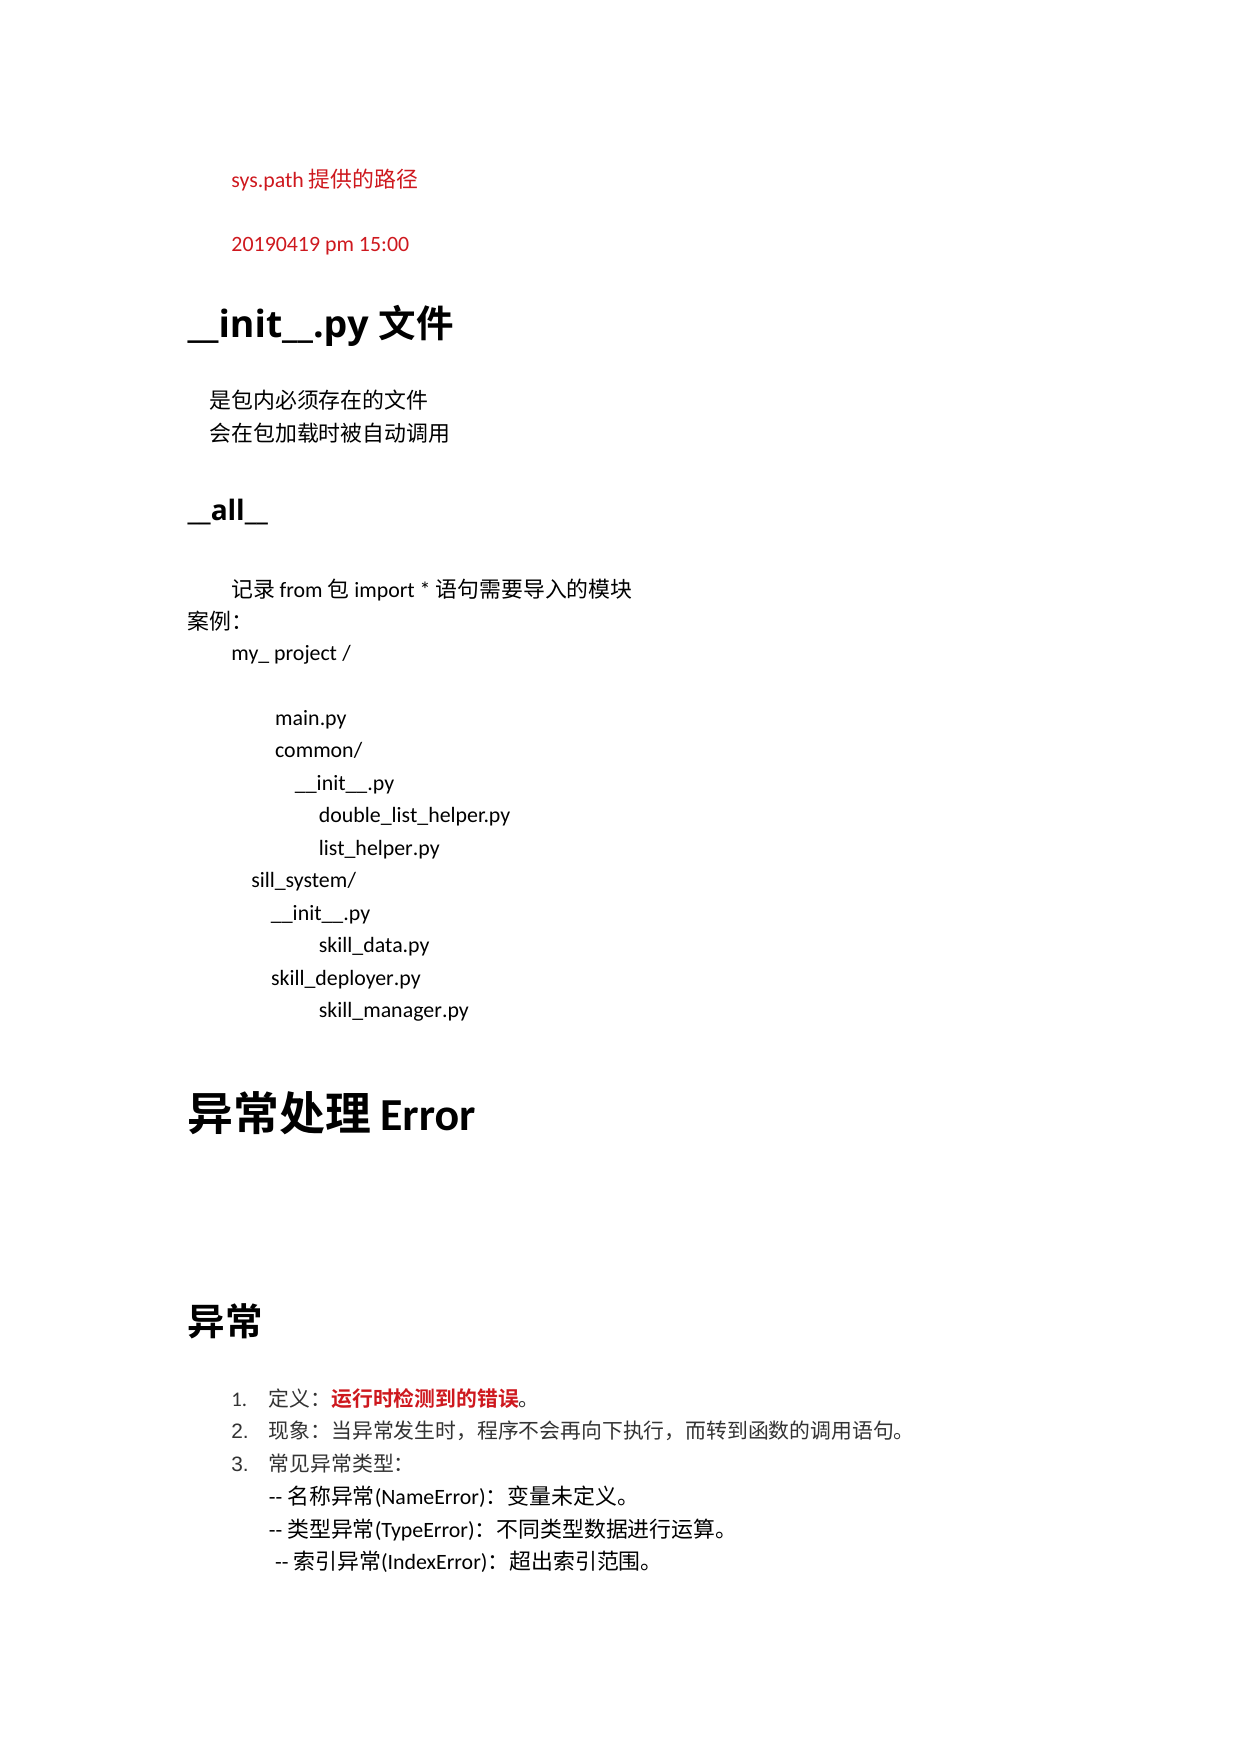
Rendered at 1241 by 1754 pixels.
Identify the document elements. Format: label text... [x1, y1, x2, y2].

subtitle 异常处理Error [187, 1062, 1053, 1159]
text 20190419 pm 15:00 [231, 227, 1053, 259]
text sys.path 提供的路径 [231, 162, 1053, 194]
text __init__.py [231, 896, 1053, 929]
text -- 索引异常(IndexError)：超出索引范围。 [275, 1544, 1053, 1576]
list 定义：运行时检测到的错误。 [231, 1381, 1053, 1414]
text skill_manager.py [231, 994, 1053, 1026]
list -- 类型异常(TypeError)：不同类型数据进行运算。 [269, 1511, 1053, 1544]
text 记录from 包 import * 语句需要导入的模块 [187, 571, 1053, 604]
text __init__.py [231, 766, 1053, 799]
text main.py [231, 701, 1053, 734]
text skill_data.py [231, 929, 1053, 961]
text sill_system/ [231, 864, 1053, 896]
text common/ [231, 734, 1053, 766]
list -- 名称异常(NameError)：变量未定义。 [269, 1479, 1053, 1511]
subtitle __all__ [187, 477, 1053, 542]
text my_ project / [231, 636, 1053, 669]
text 案例： [187, 604, 1053, 636]
text 是包内必须存在的文件 [209, 383, 1053, 415]
list 常见异常类型： [231, 1446, 1053, 1479]
subtitle __init__.py 文件 [187, 289, 1053, 354]
list 现象：当异常发生时，程序不会再向下执行，而转到函数的调用语句。 [231, 1414, 1053, 1446]
subtitle 异常 [187, 1287, 1053, 1352]
text skill_deployer.py [231, 961, 1053, 994]
text double_list_helper.py [231, 799, 1053, 831]
text list_helper.py [231, 831, 1053, 864]
text 会在包加载时被自动调用 [209, 415, 1053, 448]
